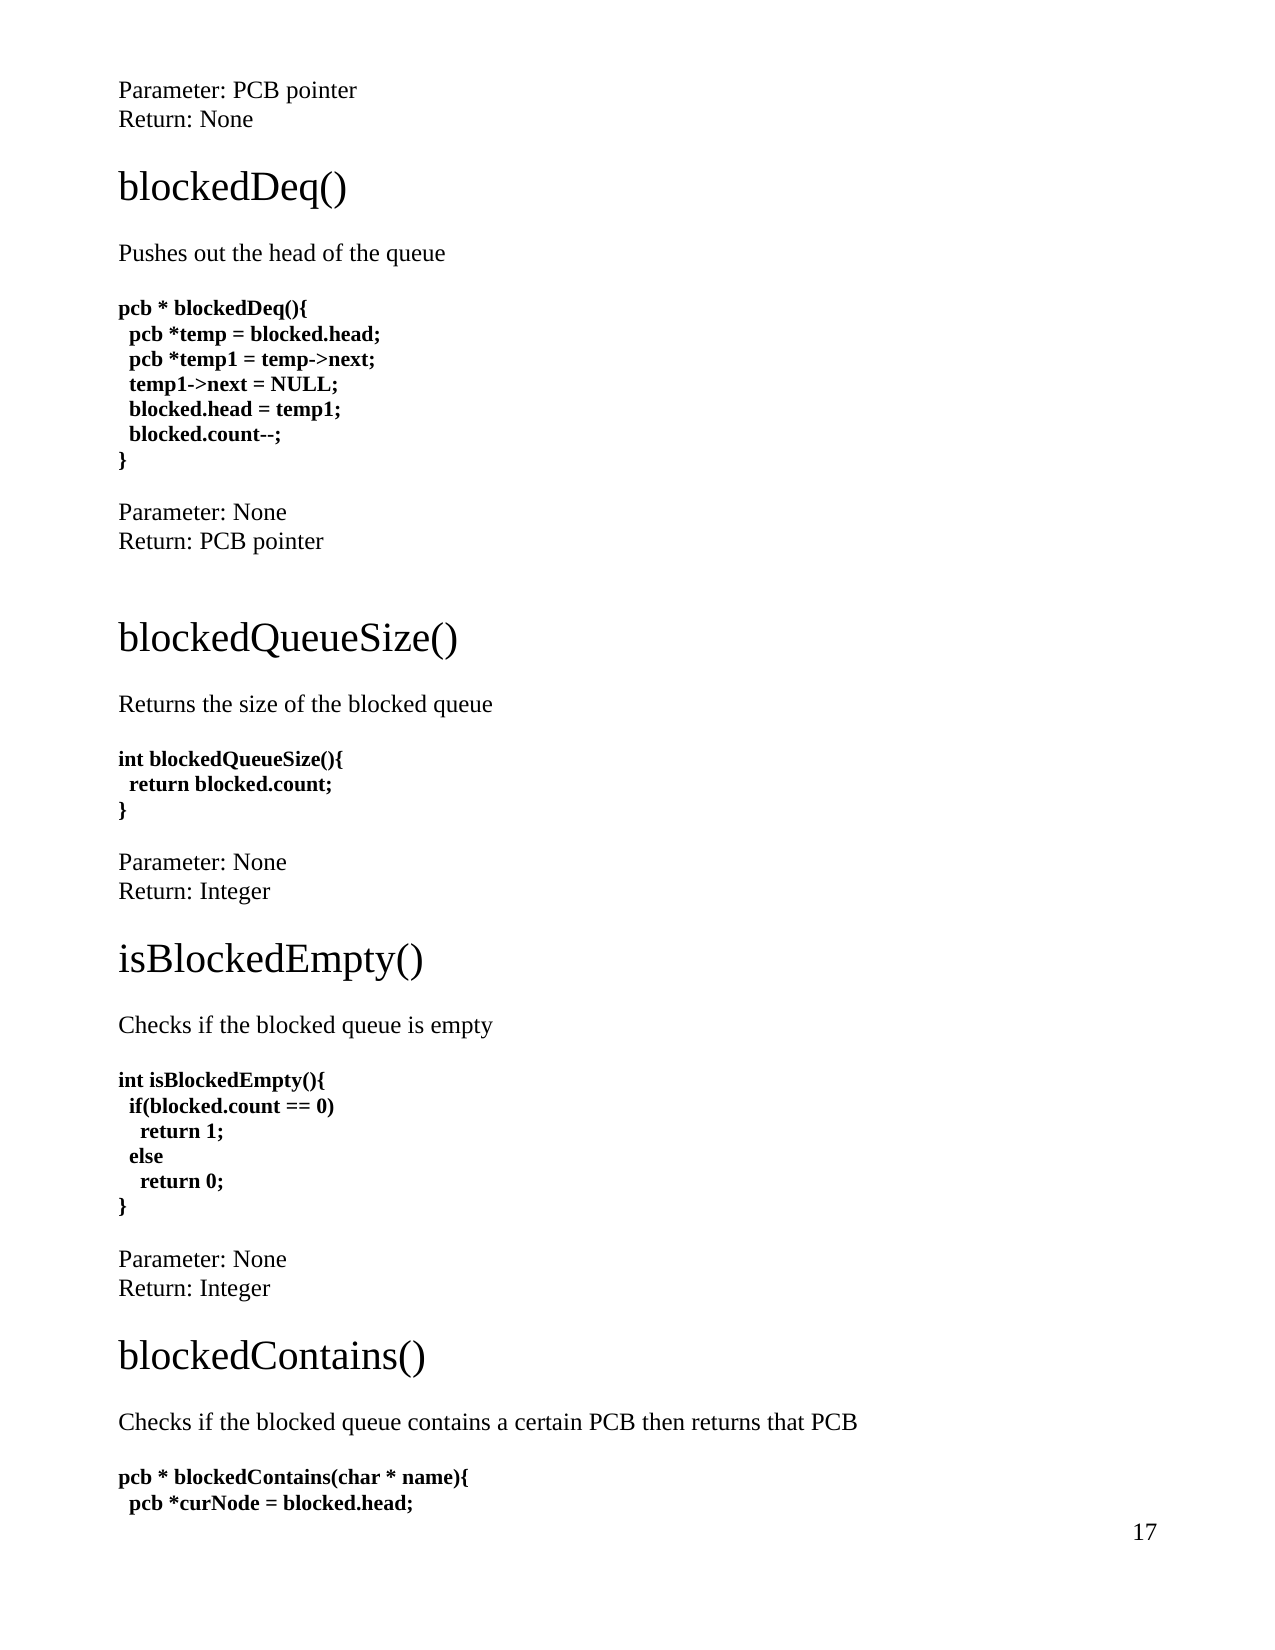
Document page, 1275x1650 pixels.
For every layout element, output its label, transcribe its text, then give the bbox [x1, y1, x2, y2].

text Parameter: None [118, 497, 1157, 526]
text Checks if the blocked queue is empty [118, 1010, 1157, 1039]
text Parameter: None [118, 847, 1157, 876]
text } [118, 1193, 1157, 1219]
text pcb * blockedDeq(){ [118, 295, 1157, 321]
text int isBlockedEmpty(){ [118, 1067, 1157, 1093]
text pcb *temp1 = temp->next; [118, 346, 1157, 371]
text pcb *curNode = blocked.head; [118, 1489, 1157, 1515]
text Return: None [118, 104, 1157, 132]
text blocked.count--; [118, 421, 1157, 447]
text isBlockedEmpty() [118, 933, 1157, 981]
text } [118, 797, 1157, 822]
text Parameter: PCB pointer [118, 75, 1157, 104]
text Pushes out the head of the queue [118, 238, 1157, 267]
text Return: Integer [118, 876, 1157, 904]
text else [118, 1143, 1157, 1168]
text Returns the size of the blocked queue [118, 689, 1157, 717]
text pcb *temp = blocked.head; [118, 321, 1157, 346]
text Return: PCB pointer [118, 526, 1157, 554]
text Checks if the blocked queue contains a certain PCB then returns that PCB [118, 1407, 1157, 1436]
text blockedDeq() [118, 161, 1157, 209]
text Parameter: None [118, 1244, 1157, 1273]
text return blocked.count; [118, 771, 1157, 797]
text blockedQueueSize() [118, 612, 1157, 660]
text Return: Integer [118, 1273, 1157, 1301]
text temp1->next = NULL; [118, 371, 1157, 396]
text return 1; [118, 1118, 1157, 1143]
text } [118, 447, 1157, 472]
text int blockedQueueSize(){ [118, 746, 1157, 771]
text blocked.head = temp1; [118, 396, 1157, 421]
text blockedContains() [118, 1330, 1157, 1378]
text return 0; [118, 1168, 1157, 1193]
text pcb * blockedContains(char * name){ [118, 1464, 1157, 1489]
text if(blocked.count == 0) [118, 1093, 1157, 1118]
